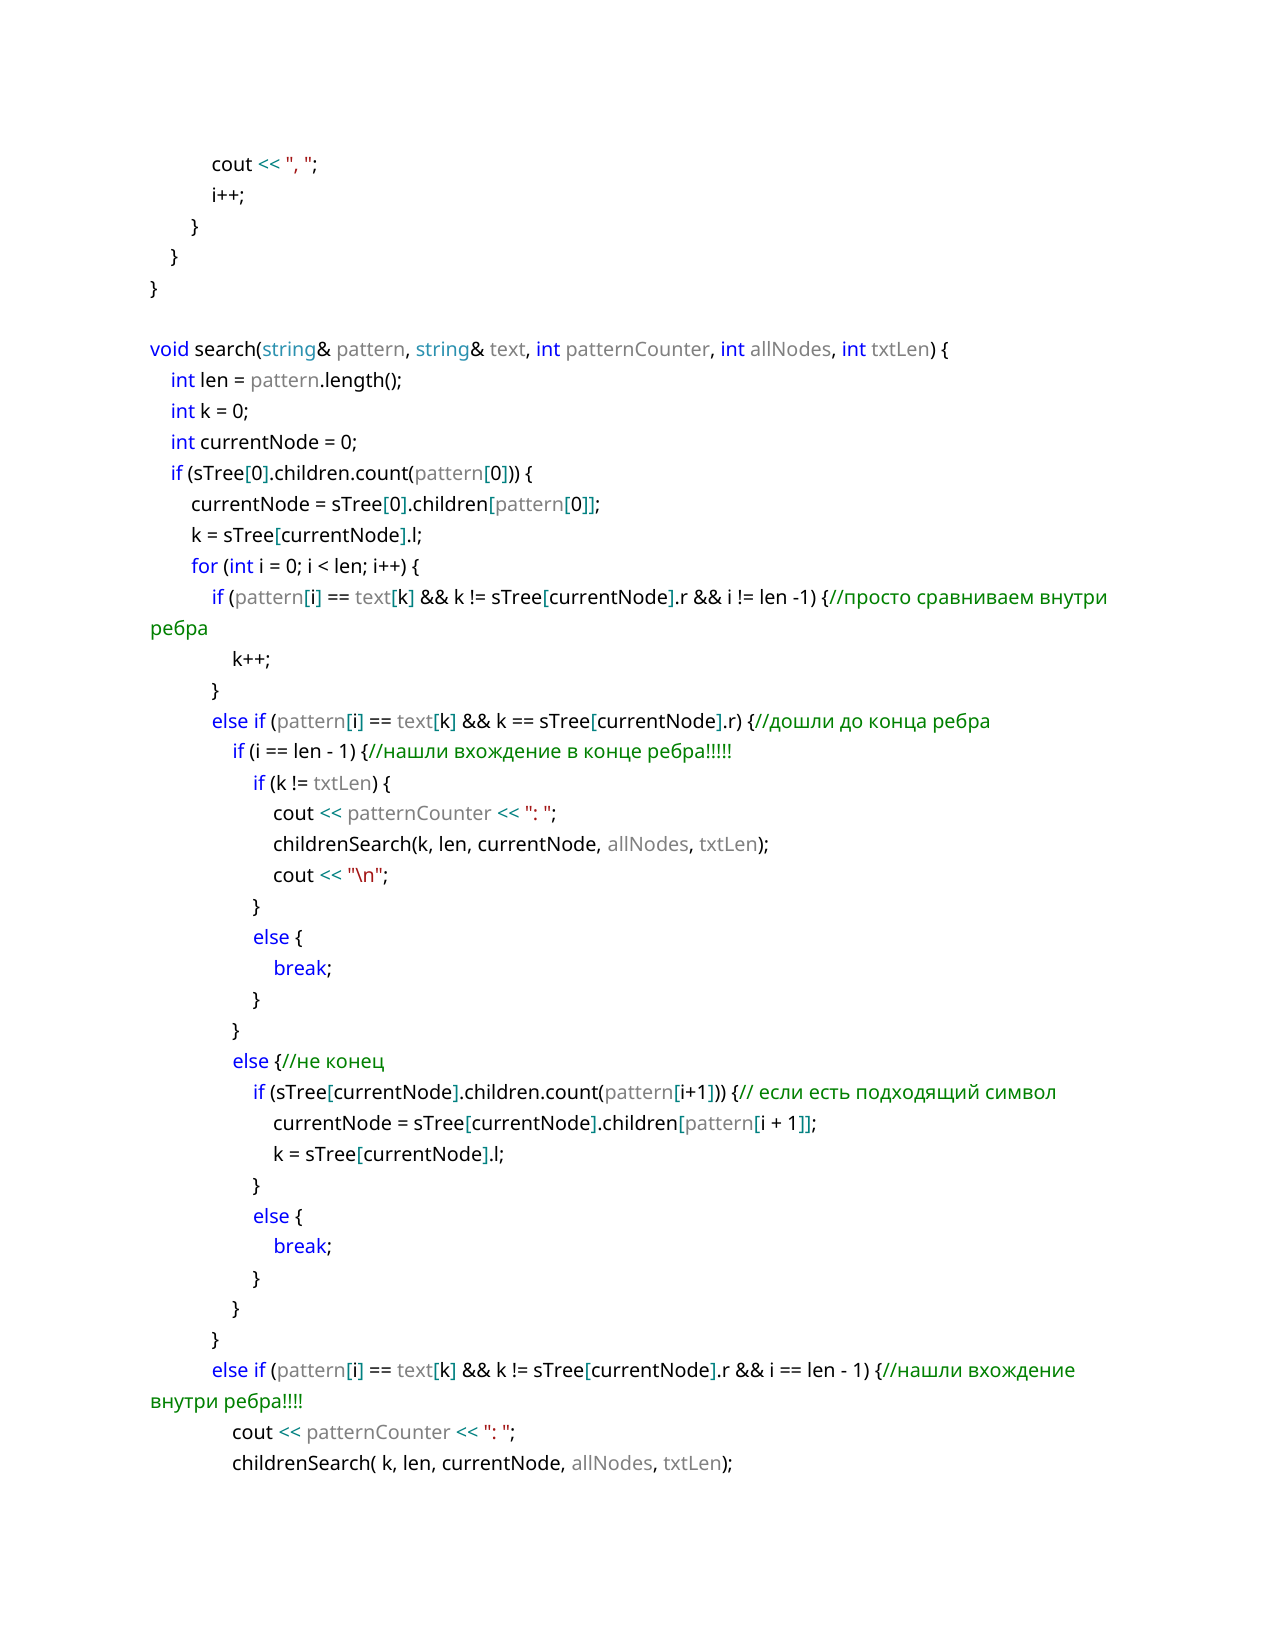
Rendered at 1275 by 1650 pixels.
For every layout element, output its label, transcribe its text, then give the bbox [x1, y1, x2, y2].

text if (sTree[currentNode].children.count(pattern[i+1])) {// если есть подходящий символ [150, 1078, 1125, 1105]
text if (pattern[i] == text[k] && k != sTree[currentNode].r && i != len -1) {//просто сравниваем внутри ребра [150, 583, 1125, 641]
text int currentNode = 0; [150, 428, 1125, 455]
text break; [150, 1233, 1125, 1260]
text else { [150, 923, 1125, 950]
text int k = 0; [150, 397, 1125, 424]
text cout << patternCounter << ": "; [150, 800, 1125, 827]
text childrenSearch(k, len, currentNode, allNodes, txtLen); [150, 831, 1125, 858]
text } [150, 985, 1125, 1012]
text k = sTree[currentNode].l; [150, 521, 1125, 548]
text cout << ", "; [150, 150, 1125, 177]
text } [150, 1295, 1125, 1322]
text } [150, 274, 1125, 301]
text childrenSearch( k, len, currentNode, allNodes, txtLen); [150, 1449, 1125, 1476]
text break; [150, 954, 1125, 981]
text } [150, 676, 1125, 703]
text else {//не конец [150, 1047, 1125, 1074]
text void search(string& pattern, string& text, int patternCounter, int allNodes, int txtLen) { [150, 336, 1125, 363]
text int len = pattern.length(); [150, 367, 1125, 393]
text currentNode = sTree[currentNode].children[pattern[i + 1]]; [150, 1109, 1125, 1136]
text for (int i = 0; i < len; i++) { [150, 552, 1125, 579]
text } [150, 212, 1125, 239]
text if (k != txtLen) { [150, 769, 1125, 796]
text } [150, 1171, 1125, 1198]
text } [150, 243, 1125, 270]
text else if (pattern[i] == text[k] && k != sTree[currentNode].r && i == len - 1) {//нашли вхождение внутри ребра!!!! [150, 1357, 1125, 1414]
text } [150, 1326, 1125, 1353]
text currentNode = sTree[0].children[pattern[0]]; [150, 490, 1125, 517]
text k++; [150, 645, 1125, 672]
text } [150, 892, 1125, 919]
text else { [150, 1202, 1125, 1229]
text i++; [150, 181, 1125, 208]
text cout << patternCounter << ": "; [150, 1418, 1125, 1445]
text } [150, 1264, 1125, 1291]
text cout << "\n"; [150, 862, 1125, 888]
text if (i == len - 1) {//нашли вхождение в конце ребра!!!!! [150, 738, 1125, 765]
text k = sTree[currentNode].l; [150, 1140, 1125, 1167]
text } [150, 1016, 1125, 1043]
text if (sTree[0].children.count(pattern[0])) { [150, 459, 1125, 486]
text else if (pattern[i] == text[k] && k == sTree[currentNode].r) {//дошли до конца ребра [150, 707, 1125, 734]
